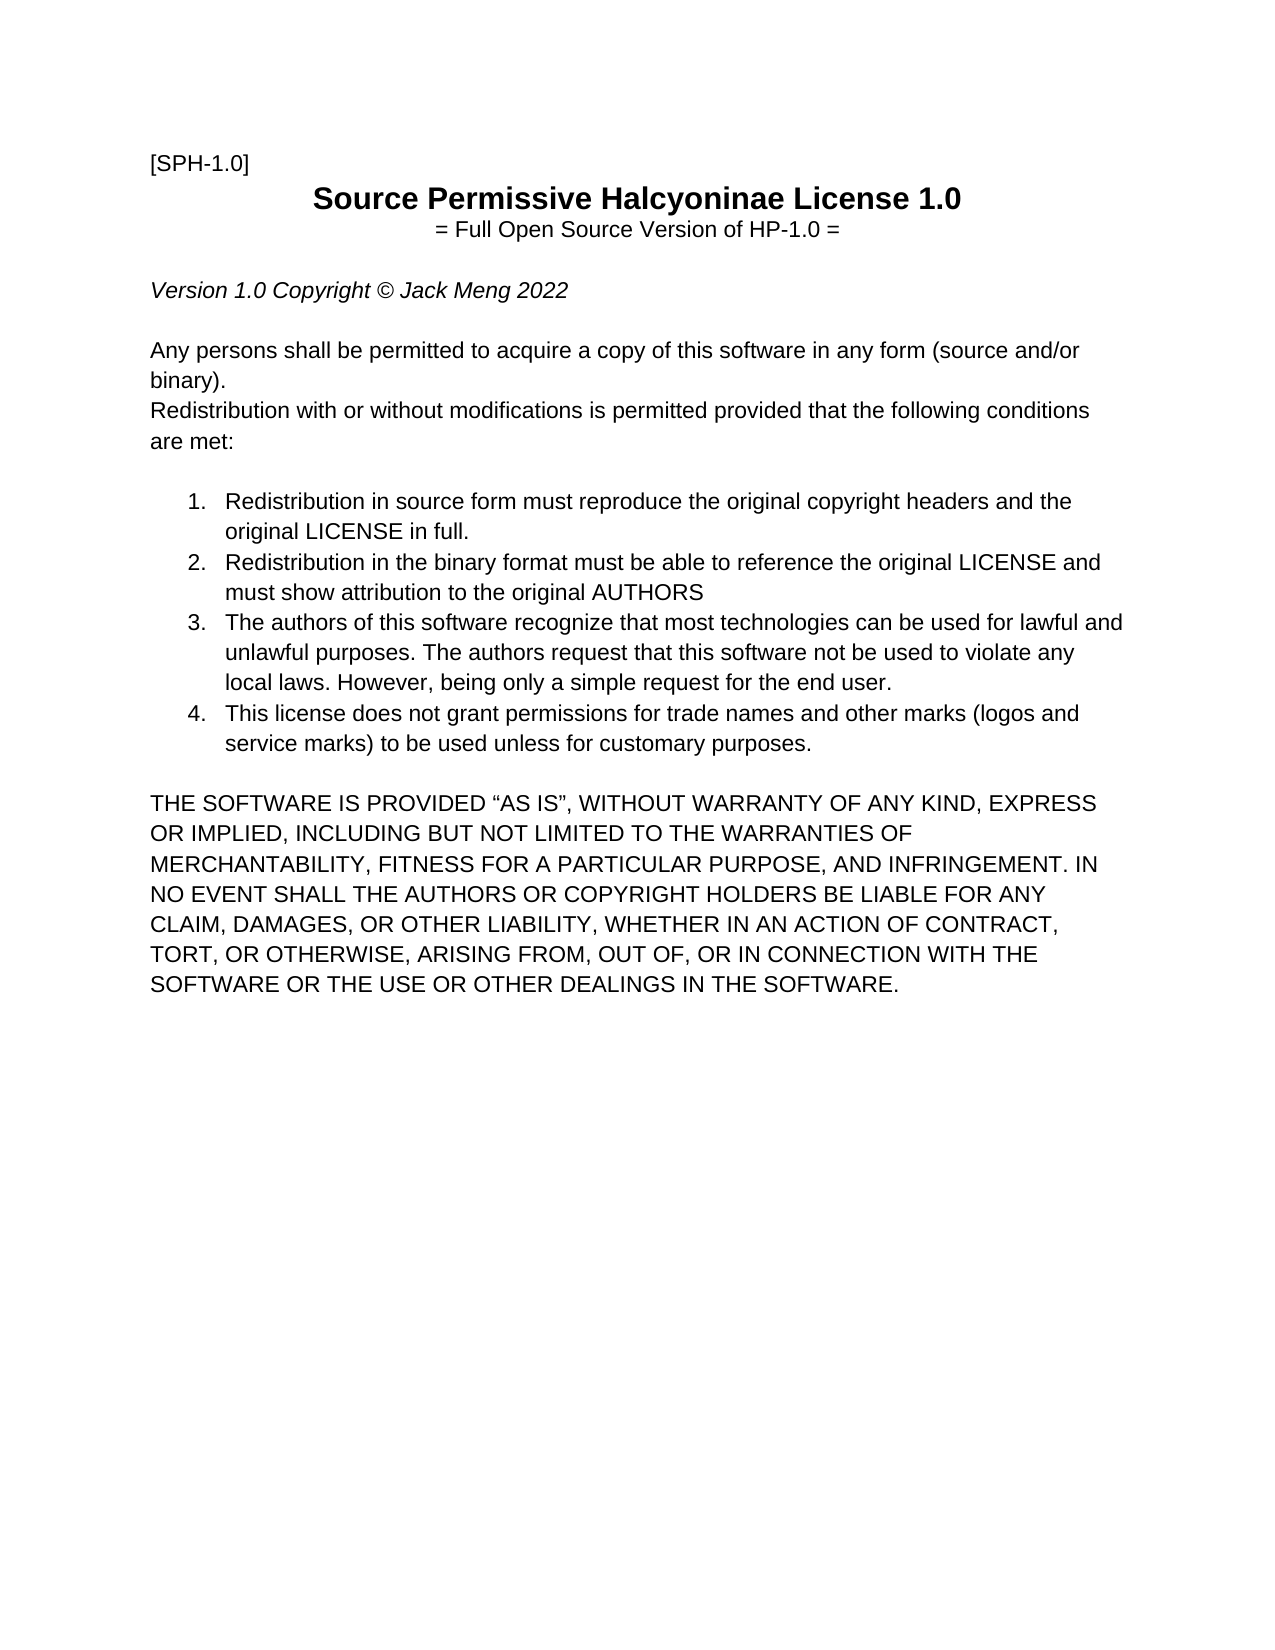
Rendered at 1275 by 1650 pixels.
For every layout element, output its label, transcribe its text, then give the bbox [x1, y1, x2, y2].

text Redistribution with or without modifications is permitted provided that the following conditions are met: [150, 397, 1125, 454]
text [SPH-1.0] [150, 150, 1125, 176]
list Redistribution in the binary format must be able to reference the original LICENSE and must show attribution to the original AUTHORS [187, 548, 1125, 605]
text = Full Open Source Version of HP-1.0 = [150, 216, 1125, 242]
text Any persons shall be permitted to acquire a copy of this software in any form (source and/or binary). [150, 337, 1125, 393]
list Redistribution in source form must reproduce the original copyright headers and the original LICENSE in full. [187, 488, 1125, 544]
text Version 1.0 Copyright © Jack Meng 2022 [150, 277, 1125, 303]
text THE SOFTWARE IS PROVIDED “AS IS”, WITHOUT WARRANTY OF ANY KIND, EXPRESS OR IMPLIED, INCLUDING BUT NOT LIMITED TO THE WARRANTIES OF MERCHANTABILITY, FITNESS FOR A PARTICULAR PURPOSE, AND INFRINGEMENT. IN NO EVENT SHALL THE AUTHORS OR COPYRIGHT HOLDERS BE LIABLE FOR ANY CLAIM, DAMAGES, OR OTHER LIABILITY, WHETHER IN AN ACTION OF CONTRACT, TORT, OR OTHERWISE, ARISING FROM, OUT OF, OR IN CONNECTION WITH THE SOFTWARE OR THE USE OR OTHER DEALINGS IN THE SOFTWARE. [150, 790, 1125, 998]
list The authors of this software recognize that most technologies can be used for lawful and unlawful purposes. The authors request that this software not be used to violate any local laws. However, being only a simple request for the end user. [187, 609, 1125, 696]
list This license does not grant permissions for trade names and other marks (logos and service marks) to be used unless for customary purposes. [187, 699, 1125, 756]
subtitle Source Permissive Halcyoninae License 1.0 [150, 180, 1125, 216]
